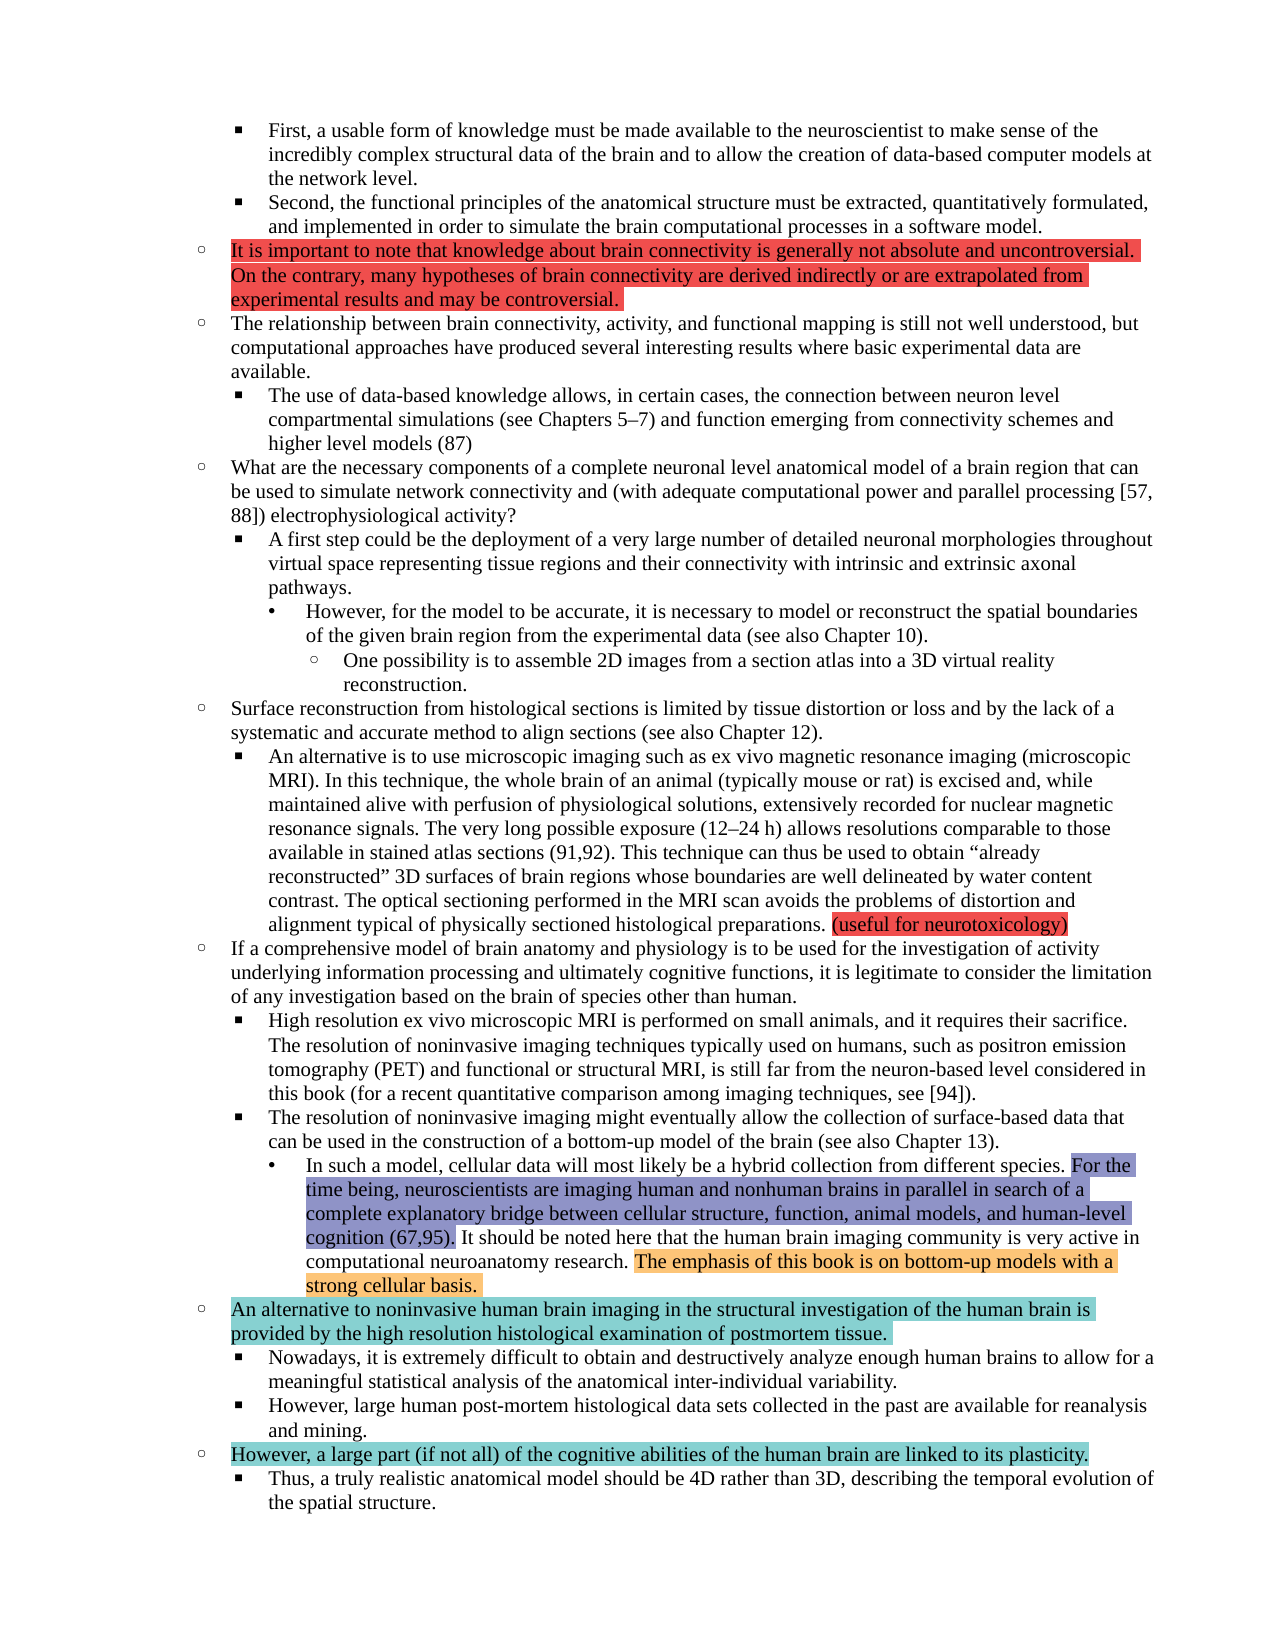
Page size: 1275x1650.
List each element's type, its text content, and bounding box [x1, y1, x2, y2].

list Thus, a truly realistic anatomical model should be 4D rather than 3D, describing the temporal evolution of the spatial structure. [231, 1466, 1157, 1514]
list It is important to note that knowledge about brain connectivity is generally not absolute and uncontroversial. On the contrary, many hypotheses of brain connectivity are derived indirectly or are extrapolated from experimental results and may be controversial. [193, 238, 1157, 311]
list The resolution of noninvasive imaging might eventually allow the collection of surface-based data that can be used in the construction of a bottom-up model of the brain (see also Chapter 13). [231, 1105, 1157, 1153]
list Nowadays, it is extremely difficult to obtain and destructively analyze enough human brains to allow for a meaningful statistical analysis of the anatomical inter-individual variability. [231, 1345, 1157, 1393]
list A first step could be the deployment of a very large number of detailed neuronal morphologies throughout virtual space representing tissue regions and their connectivity with intrinsic and extrinsic axonal pathways. [231, 527, 1157, 599]
list An alternative is to use microscopic imaging such as ex vivo magnetic resonance imaging (microscopic MRI). In this technique, the whole brain of an animal (typically mouse or rat) is excised and, while maintained alive with perfusion of physiological solutions, extensively recorded for nuclear magnetic resonance signals. The very long possible exposure (12–24 h) allows resolutions comparable to those available in stained atlas sections (91,92). This technique can thus be used to obtain “already reconstructed” 3D surfaces of brain regions whose boundaries are well delineated by water content contrast. The optical sectioning performed in the MRI scan avoids the problems of distortion and alignment typical of physically sectioned histological preparations. (useful for neurotoxicology) [231, 744, 1157, 936]
list One possibility is to assemble 2D images from a section atlas into a 3D virtual reality reconstruction. [306, 647, 1157, 696]
list However, for the model to be accurate, it is necessary to model or reconstruct the spatial boundaries of the given brain region from the experimental data (see also Chapter 10). [268, 599, 1157, 647]
list First, a usable form of knowledge must be made available to the neuroscientist to make sense of the incredibly complex structural data of the brain and to allow the creation of data-based computer models at the network level. [231, 118, 1157, 190]
list In such a model, cellular data will most likely be a hybrid collection from different species. For the time being, neuroscientists are imaging human and nonhuman brains in parallel in search of a complete explanatory bridge between cellular structure, function, animal models, and human-level cognition (67,95). It should be noted here that the human brain imaging community is very active in computational neuroanatomy research. The emphasis of this book is on bottom-up models with a strong cellular basis. [268, 1153, 1157, 1297]
list The relationship between brain connectivity, activity, and functional mapping is still not well understood, but computational approaches have produced several interesting results where basic experimental data are available. [193, 311, 1157, 383]
list The use of data-based knowledge allows, in certain cases, the connection between neuron level compartmental simulations (see Chapters 5–7) and function emerging from connectivity schemes and higher level models (87) [231, 383, 1157, 455]
list Surface reconstruction from histological sections is limited by tissue distortion or loss and by the lack of a systematic and accurate method to align sections (see also Chapter 12). [193, 696, 1157, 744]
list However, a large part (if not all) of the cognitive abilities of the human brain are linked to its plasticity. [193, 1442, 1157, 1466]
list Second, the functional principles of the anatomical structure must be extracted, quantitatively formulated, and implemented in order to simulate the brain computational processes in a software model. [231, 190, 1157, 238]
list What are the necessary components of a complete neuronal level anatomical model of a brain region that can be used to simulate network connectivity and (with adequate computational power and parallel processing [57, 88]) electrophysiological activity? [193, 455, 1157, 527]
list If a comprehensive model of brain anatomy and physiology is to be used for the investigation of activity underlying information processing and ultimately cognitive functions, it is legitimate to consider the limitation of any investigation based on the brain of species other than human. [193, 936, 1157, 1008]
list High resolution ex vivo microscopic MRI is performed on small animals, and it requires their sacrifice. The resolution of noninvasive imaging techniques typically used on humans, such as positron emission tomography (PET) and functional or structural MRI, is still far from the neuron-based level considered in this book (for a recent quantitative comparison among imaging techniques, see [94]). [231, 1008, 1157, 1105]
list An alternative to noninvasive human brain imaging in the structural investigation of the human brain is provided by the high resolution histological examination of postmortem tissue. [193, 1297, 1157, 1345]
list However, large human post-mortem histological data sets collected in the past are available for reanalysis and mining. [231, 1393, 1157, 1442]
